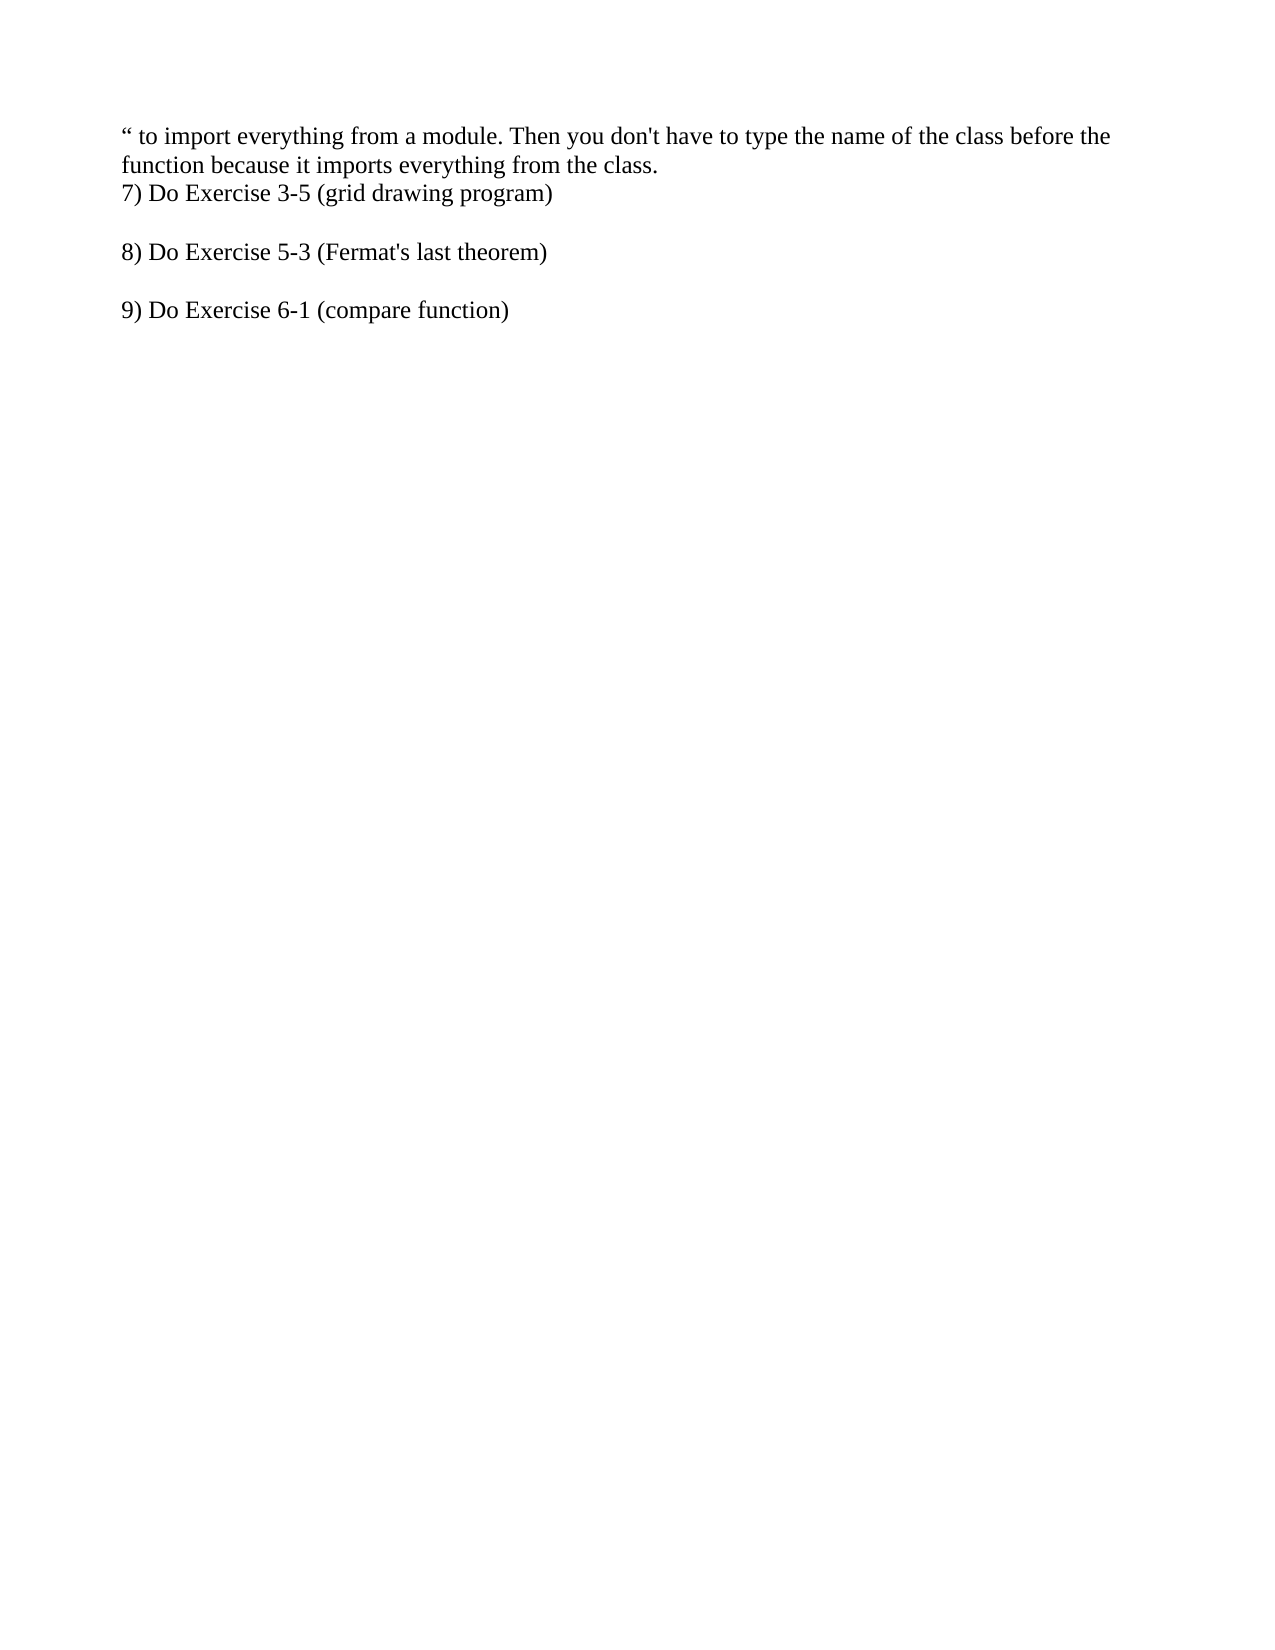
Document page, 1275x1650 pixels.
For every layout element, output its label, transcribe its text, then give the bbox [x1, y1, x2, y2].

table_header “ to import everything from a module. Then you don't have to type the name of the class before the function because it imports everything from the class. 7) Do Exercise 3-5 (grid drawing program) 8) Do Exercise 5-3 (Fermat's last theorem) 9) Do Exercise 6-1 (compare function) [118, 118, 1157, 327]
